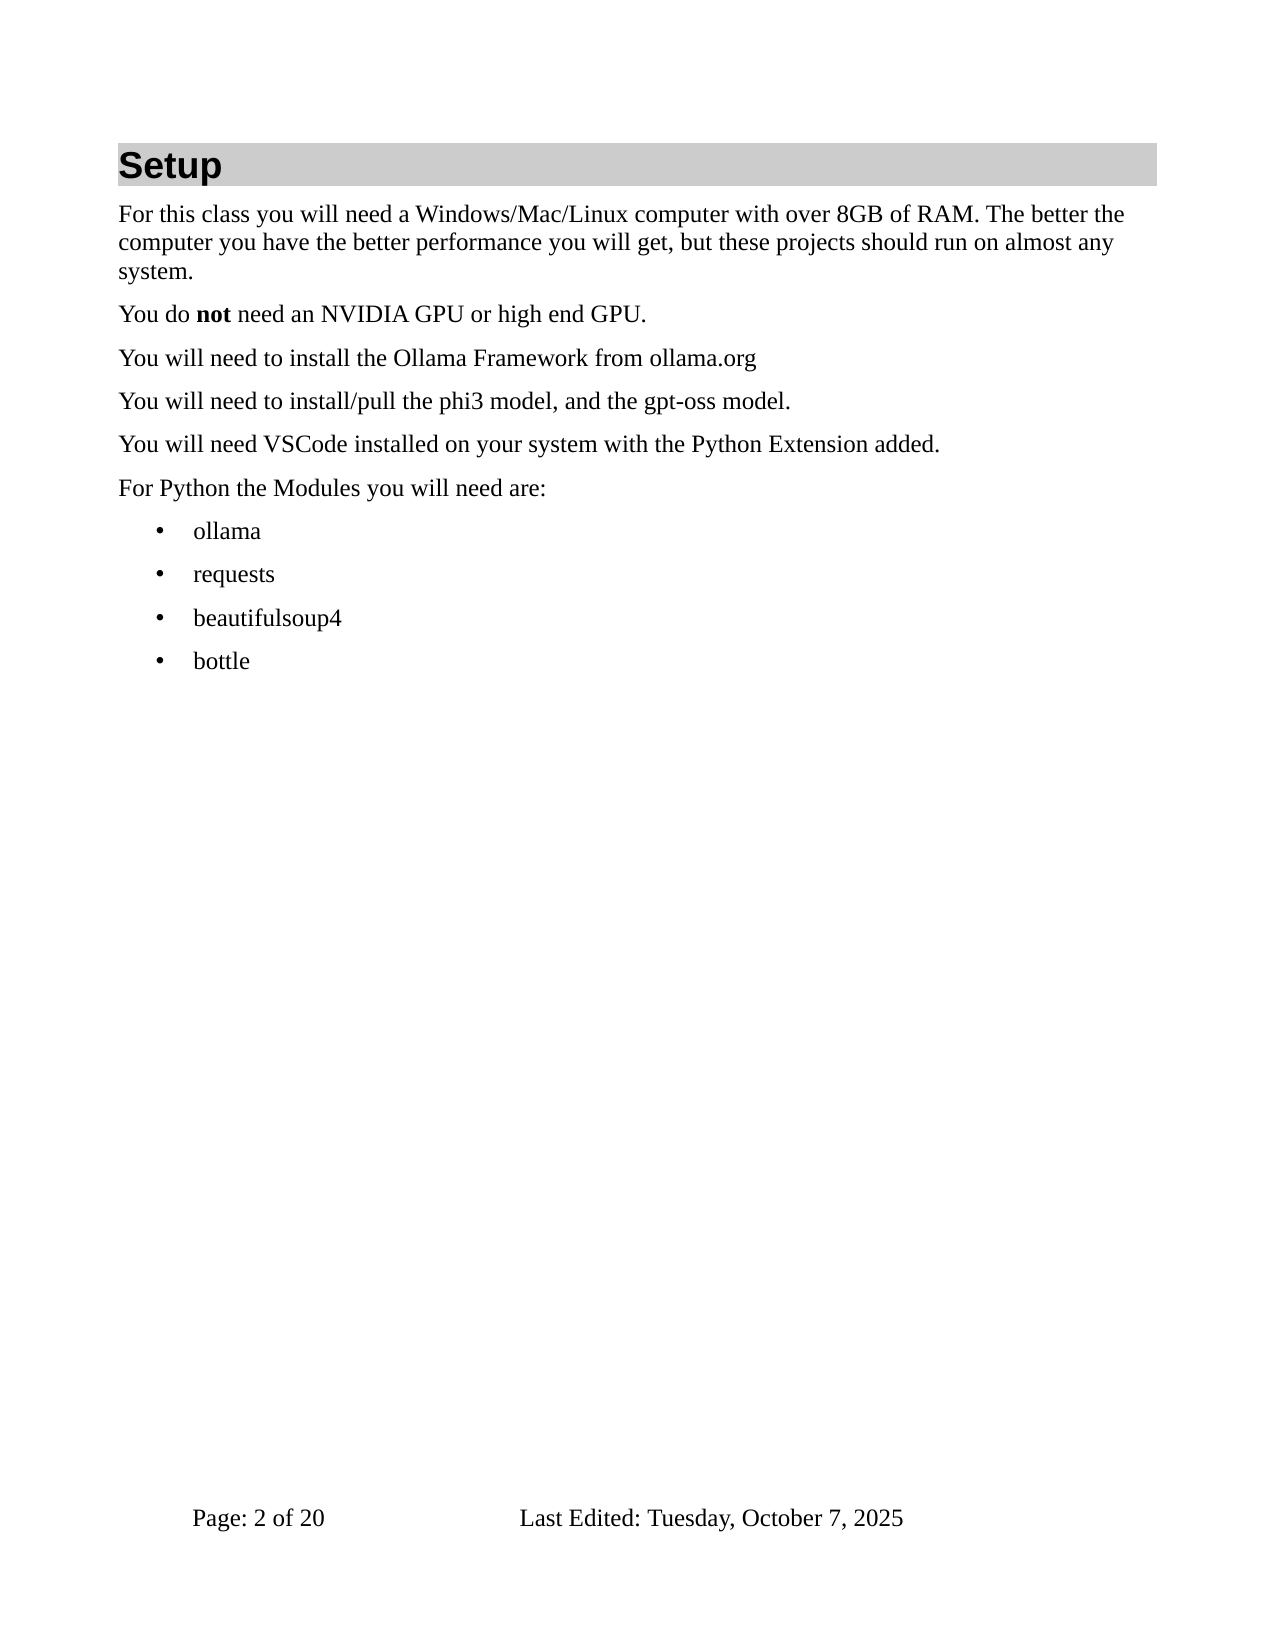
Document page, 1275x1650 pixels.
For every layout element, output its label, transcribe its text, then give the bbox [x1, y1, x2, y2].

subtitle You will need to install/pull the phi3 model, and the gpt-oss model. [118, 386, 1157, 415]
subtitle Setup [118, 143, 1157, 186]
subtitle For Python the Modules you will need are: [118, 473, 1157, 502]
subtitle You will need VSCode installed on your system with the Python Extension added. [118, 429, 1157, 458]
subtitle ollama [156, 516, 1157, 545]
subtitle For this class you will need a Windows/Mac/Linux computer with over 8GB of RAM. The better the computer you have the better performance you will get, but these projects should run on almost any system. [118, 199, 1157, 285]
subtitle requests [156, 559, 1157, 588]
subtitle You do not need an NVIDIA GPU or high end GPU. [118, 299, 1157, 328]
subtitle beautifulsoup4 [156, 603, 1157, 632]
subtitle bottle [156, 646, 1157, 675]
subtitle You will need to install the Ollama Framework from ollama.org [118, 343, 1157, 372]
